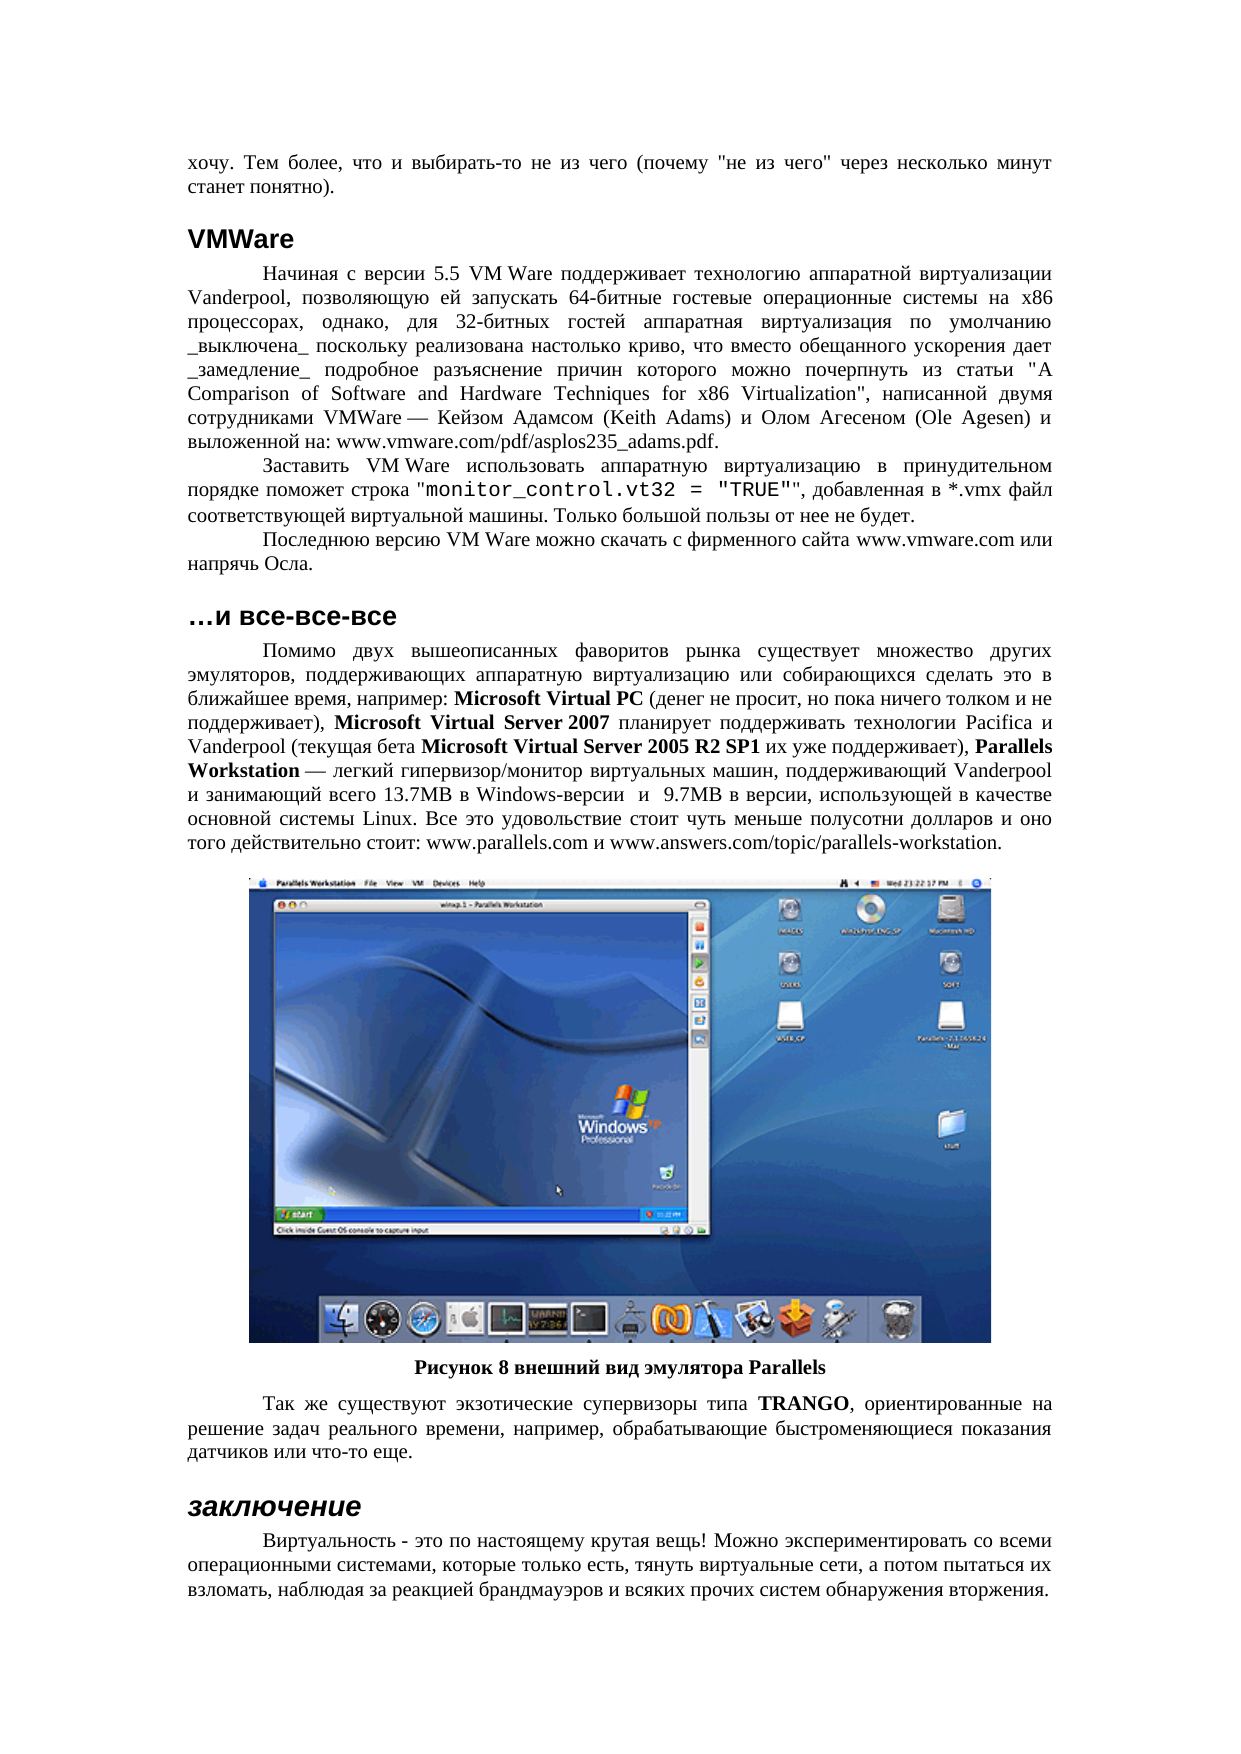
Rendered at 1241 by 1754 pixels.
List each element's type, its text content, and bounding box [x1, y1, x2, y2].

subtitle заключение [187, 1488, 1053, 1522]
text Рисунок 8 внешний вид эмулятора Parallels [187, 1355, 1053, 1379]
text Так же существуют экзотические супервизоры типа TRANGO, ориентированные на решение задач реального времени, например, обрабатывающие быстроменяющиеся показания датчиков или что-то еще. [187, 1391, 1053, 1463]
text Заставить VM Ware использовать аппаратную виртуализацию в принудительном порядке поможет строка "monitor_control.vt32 = "TRUE"", добавленная в *.vmx файл соответствующей виртуальной машины. Только большой пользы от нее не будет. [187, 453, 1053, 527]
text Начиная с версии 5.5 VM Ware поддерживает технологию аппаратной виртуализации Vanderpool, позволяющую ей запускать 64-битные гостевые операционные системы на x86 процессорах, однако, для 32-битных гостей аппаратная виртуализация по умолчанию _выключена_ поскольку реализована настолько криво, что вместо обещанного ускорения дает _замедление_ подробное разъяснение причин которого можно почерпнуть из статьи "A Comparison of Software and Hardware Techniques for x86 Virtualization", написанной двумя сотрудниками VMWare — Кейзом Адамсом (Keith Adams) и Олом Агесеном (Ole Agesen) и выложенной на: www.vmware.com/pdf/asplos235_adams.pdf. [187, 261, 1053, 453]
text Помимо двух вышеописанных фаворитов рынка существует множество других эмуляторов, поддерживающих аппаратную виртуализацию или собирающихся сделать это в ближайшее время, например: Microsoft Virtual PC (денег не просит, но пока ничего толком и не поддерживает), Microsoft Virtual Server 2007 планирует поддерживать технологии Pacifica и Vanderpool (текущая бета Microsoft Virtual Server 2005 R2 SP1 их уже поддерживает), Parallels Workstation — легкий гипервизор/монитор виртуальных машин, поддерживающий Vanderpool и занимающий всего 13.7MB в Windows-версии и 9.7MB в версии, использующей в качестве основной системы Linux. Все это удовольствие стоит чуть меньше полусотни долларов и оно того действительно стоит: www.parallels.com и www.answers.com/topic/parallels-workstation. [187, 638, 1053, 854]
text Виртуальность ‑ это по настоящему крутая вещь! Можно экспериментировать со всеми операционными системами, которые только есть, тянуть виртуальные сети, а потом пытаться их взломать, наблюдая за реакцией брандмауэров и всяких прочих систем обнаружения вторжения. [187, 1528, 1053, 1601]
text Последнюю версию VM Ware можно скачать с фирменного сайта www.vmware.com или напрячь Осла. [187, 527, 1053, 575]
subtitle …и все-все-все [187, 600, 1053, 631]
text хочу. Тем более, что и выбирать-то не из чего (почему "не из чего" через несколько минут станет понятно). [187, 150, 1053, 198]
picture [249, 878, 992, 1343]
subtitle VMWare [187, 223, 1053, 254]
